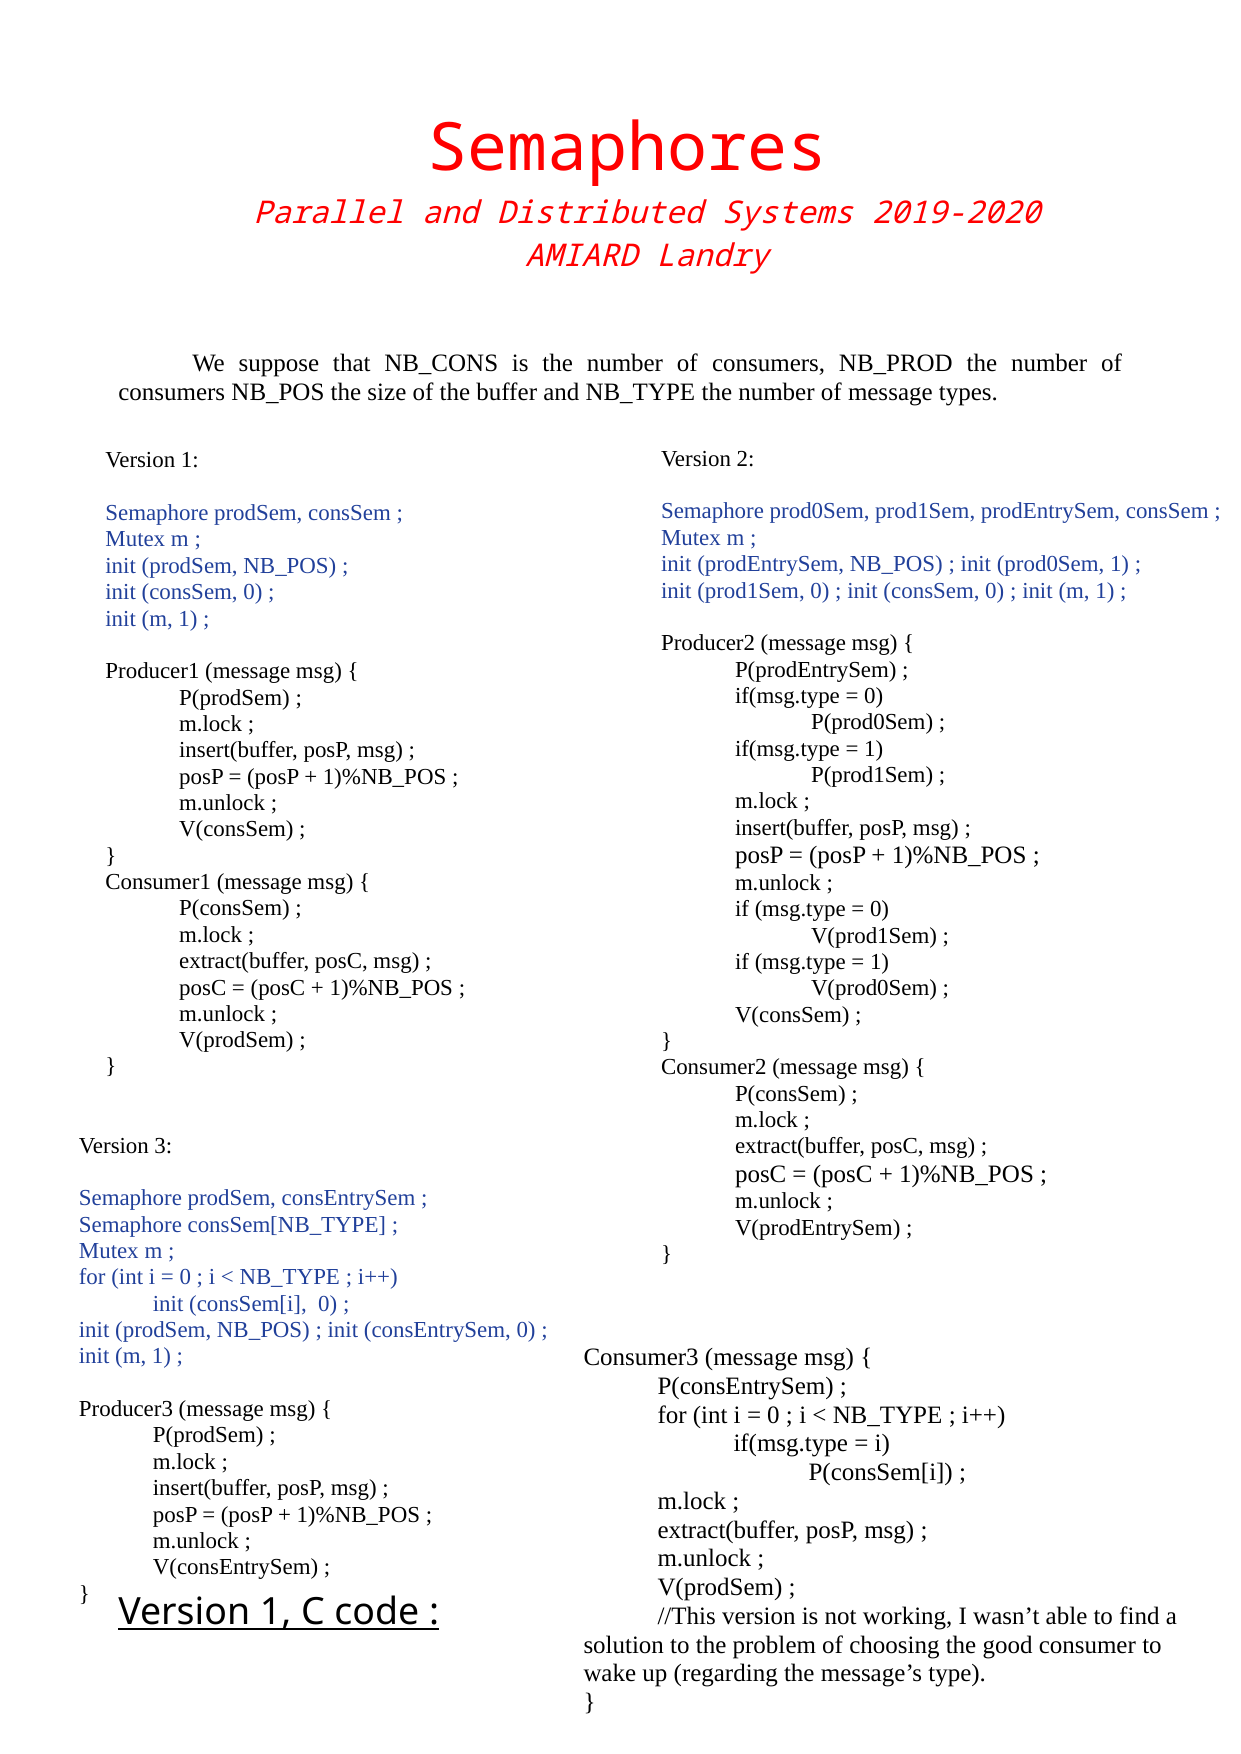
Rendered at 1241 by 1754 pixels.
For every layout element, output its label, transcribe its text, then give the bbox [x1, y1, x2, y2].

text We suppose that NB_CONS is the number of consumers, NB_PROD the number of consumers NB_POS the size of the buffer and NB_TYPE the number of message types. [118, 348, 1122, 406]
text Version 1, C code : [118, 1584, 1122, 1635]
